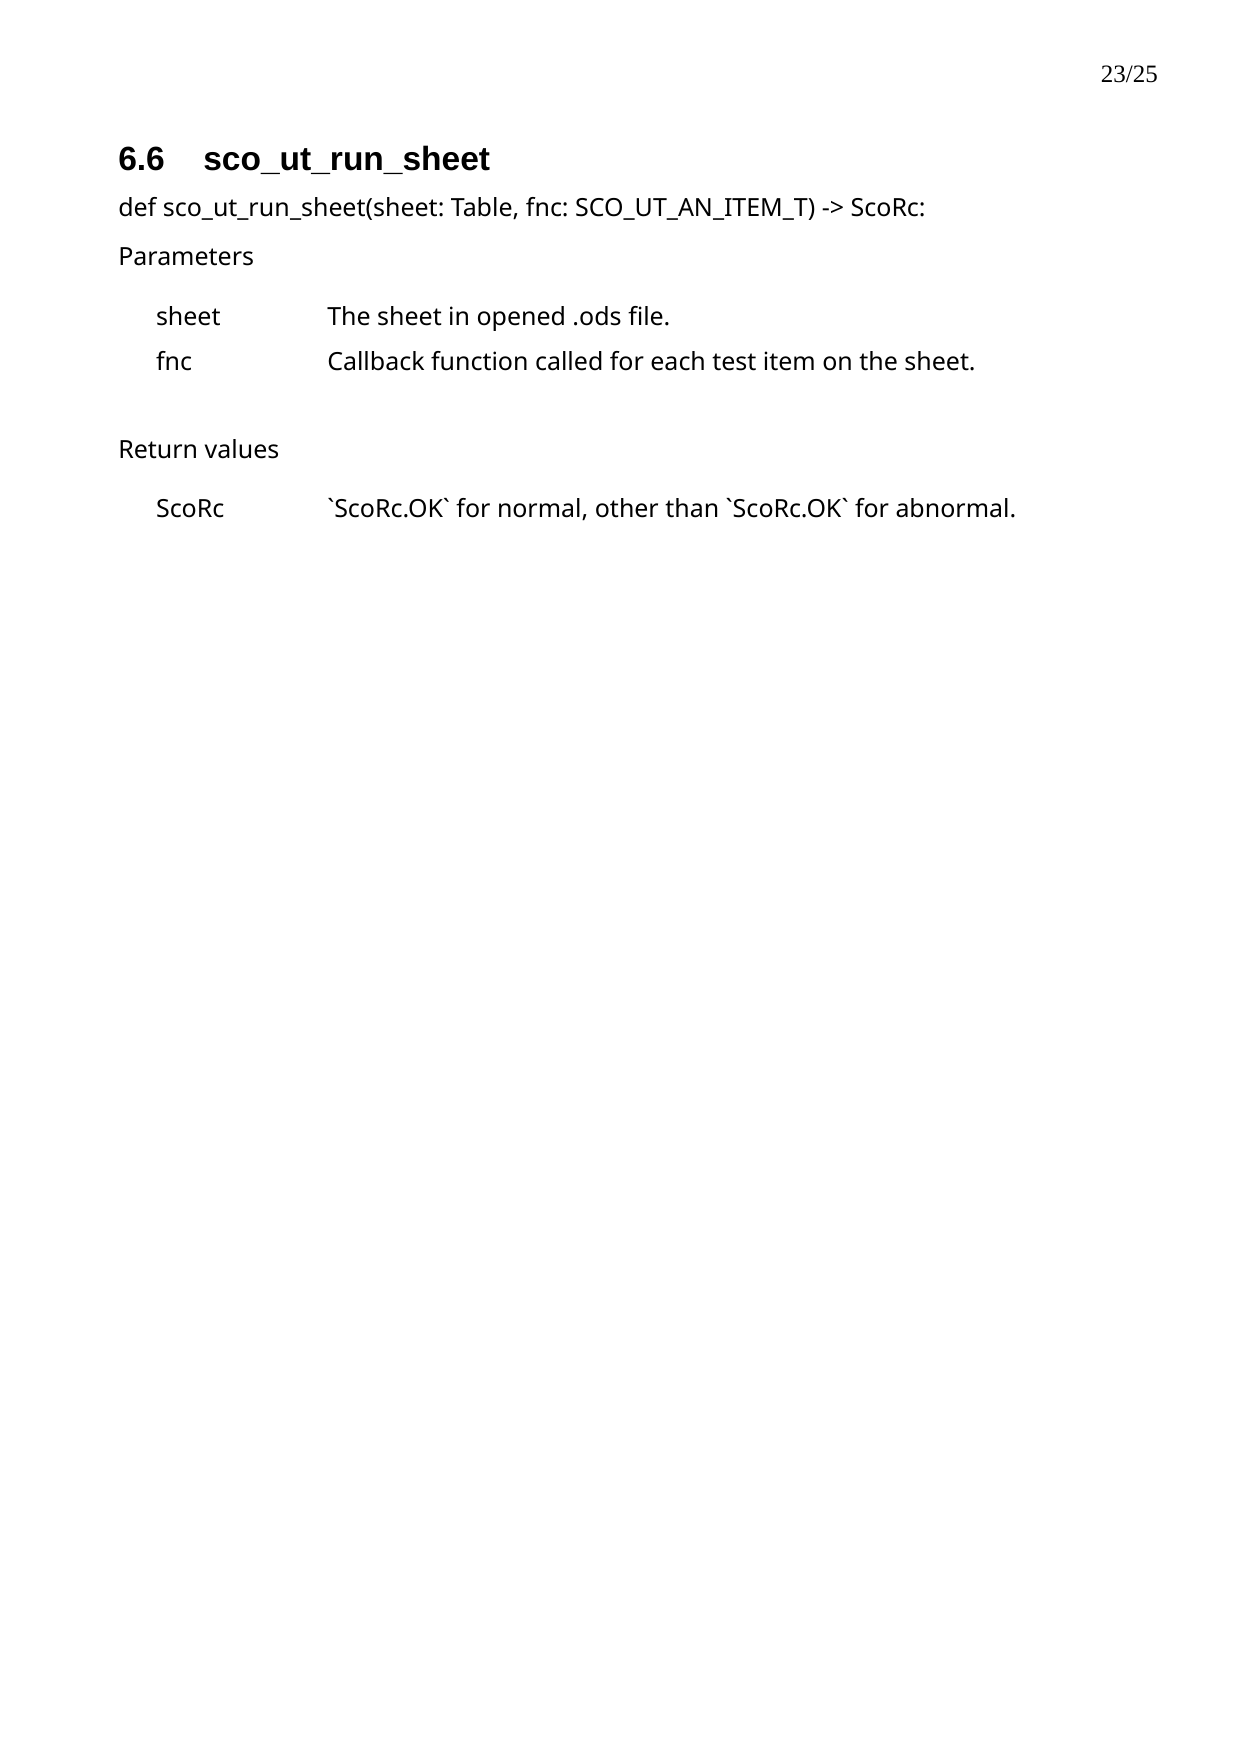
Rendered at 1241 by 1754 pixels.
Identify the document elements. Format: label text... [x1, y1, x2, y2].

text Parameters [118, 239, 1157, 273]
table_cell Callback function called for each test item on the sheet. [321, 338, 1159, 384]
text def sco_ut_run_sheet(sheet: Table, fnc: SCO_UT_AN_ITEM_T) -> ScoRc: [118, 190, 1157, 224]
subtitle sco_ut_run_sheet [118, 139, 1157, 177]
table_header The sheet in opened .ods file. [321, 293, 1159, 338]
text Return values [118, 431, 1157, 465]
table_cell fnc [150, 338, 321, 384]
table_header `ScoRc.OK` for normal, other than `ScoRc.OK` for abnormal. [321, 485, 1159, 531]
table_header ScoRc [150, 485, 321, 531]
table_header sheet [150, 293, 321, 338]
